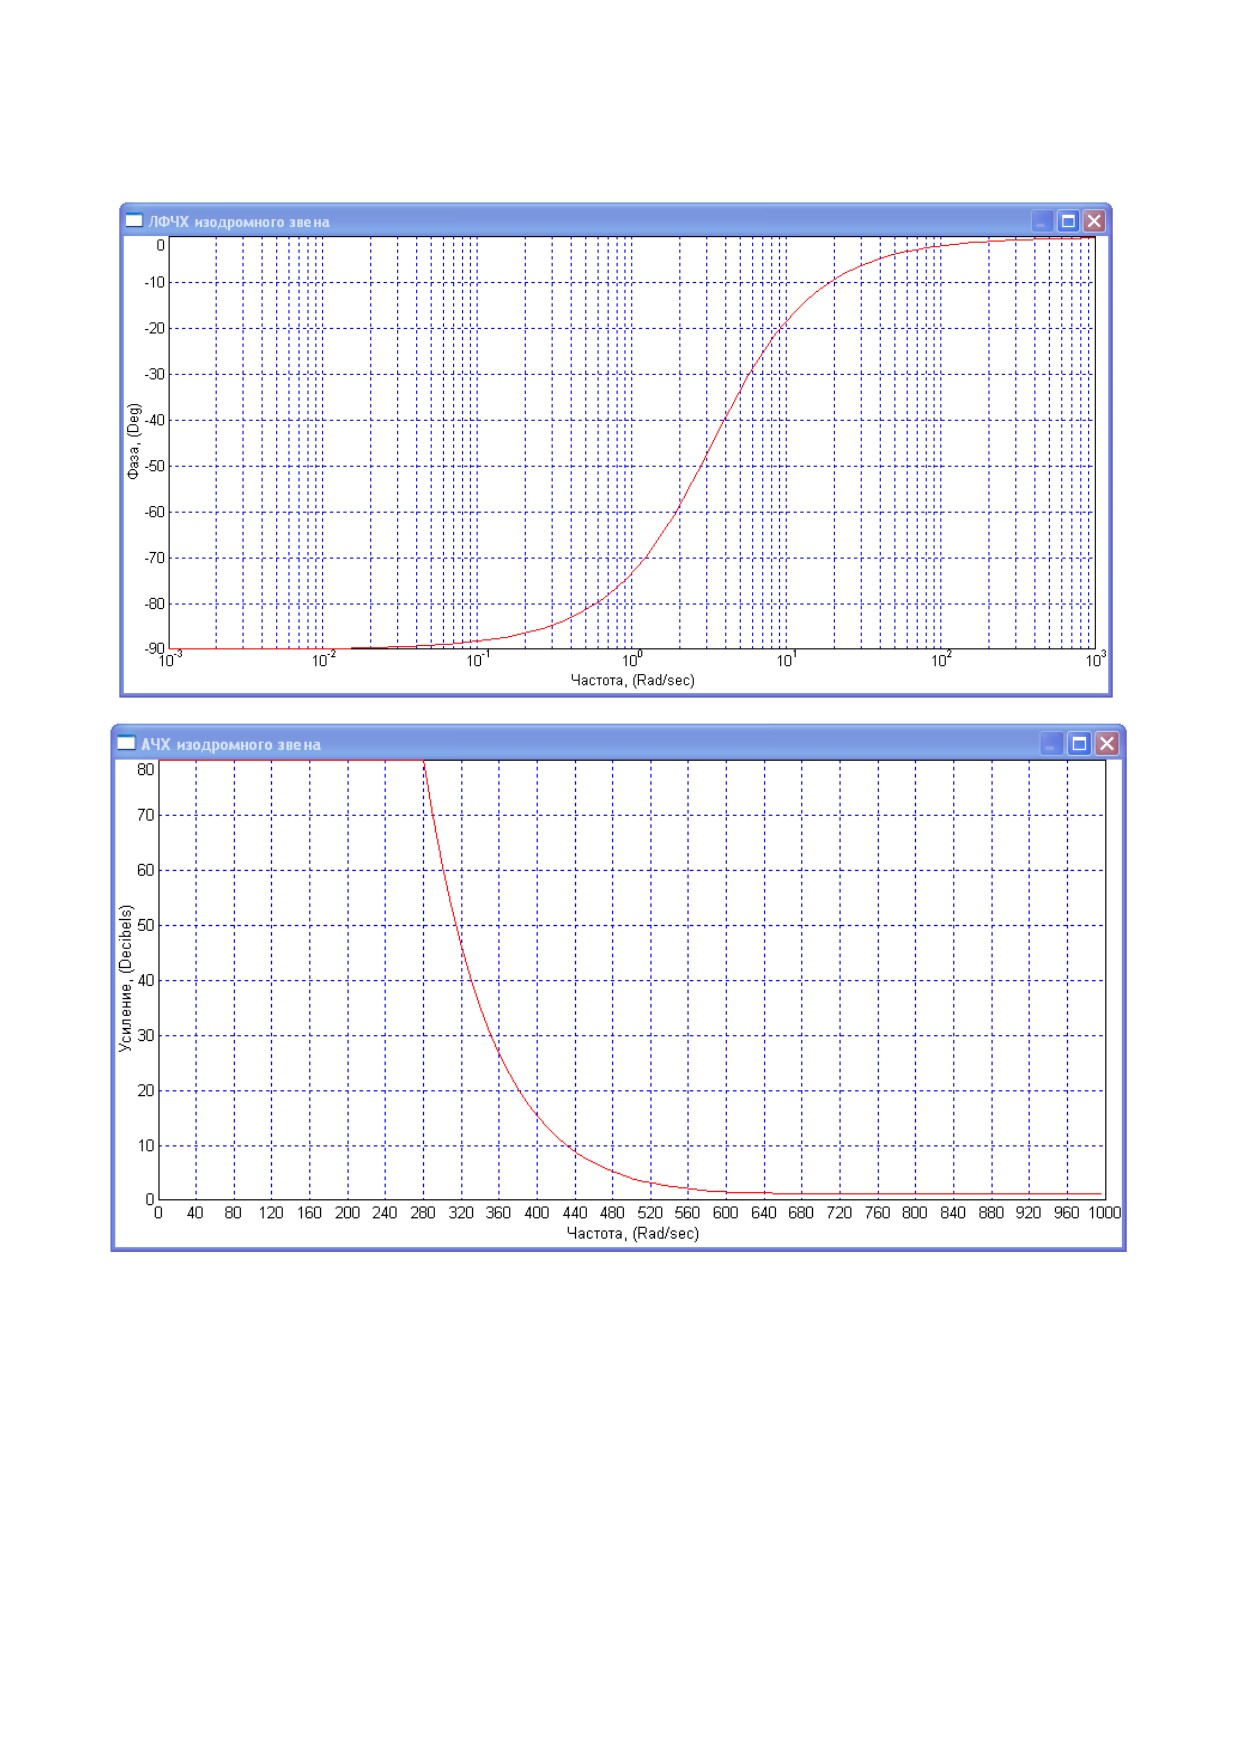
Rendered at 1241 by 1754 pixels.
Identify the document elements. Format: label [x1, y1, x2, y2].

picture [107, 719, 1134, 1258]
picture [116, 198, 1115, 701]
